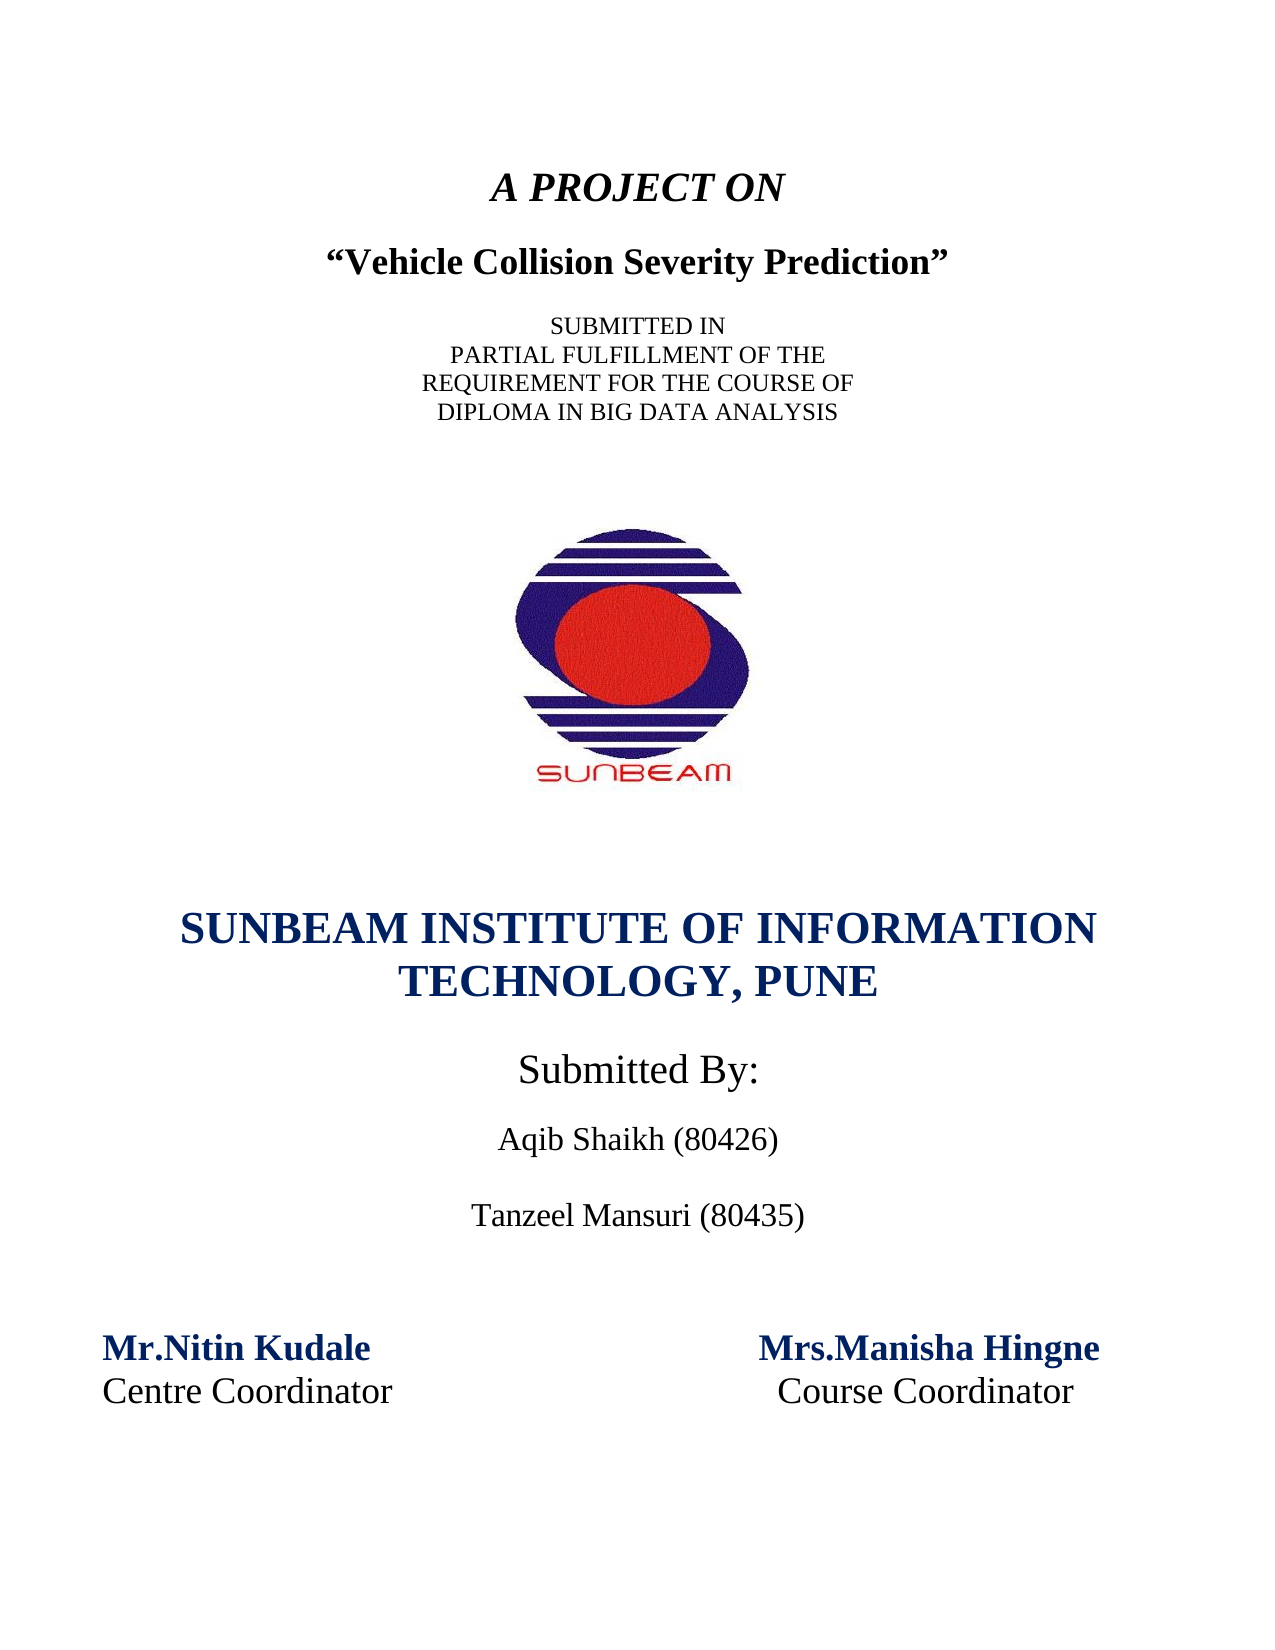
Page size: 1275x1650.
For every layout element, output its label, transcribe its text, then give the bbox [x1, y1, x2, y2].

subtitle “Vehicle Collision Severity Prediction” [113, 239, 1162, 282]
text A PROJECT ON [113, 163, 1162, 211]
picture [511, 521, 761, 793]
text DIPLOMA IN BIG DATA ANALYSIS [113, 397, 1162, 426]
text Submitted By: [102, 1044, 1175, 1092]
text PARTIAL FULFILLMENT OF THE REQUIREMENT FOR THE COURSE OF [357, 340, 918, 397]
text Tanzeel Mansuri (80435) [113, 1196, 1162, 1234]
text SUNBEAM INSTITUTE OF INFORMATION TECHNOLOGY, PUNE [102, 900, 1175, 1006]
text Mr.Nitin Kudale Mrs.Manisha Hingne Centre Coordinator Course Coordinator [102, 1326, 1175, 1412]
text Aqib Shaikh (80426) [114, 1119, 1162, 1157]
text SUBMITTED IN [113, 311, 1162, 340]
